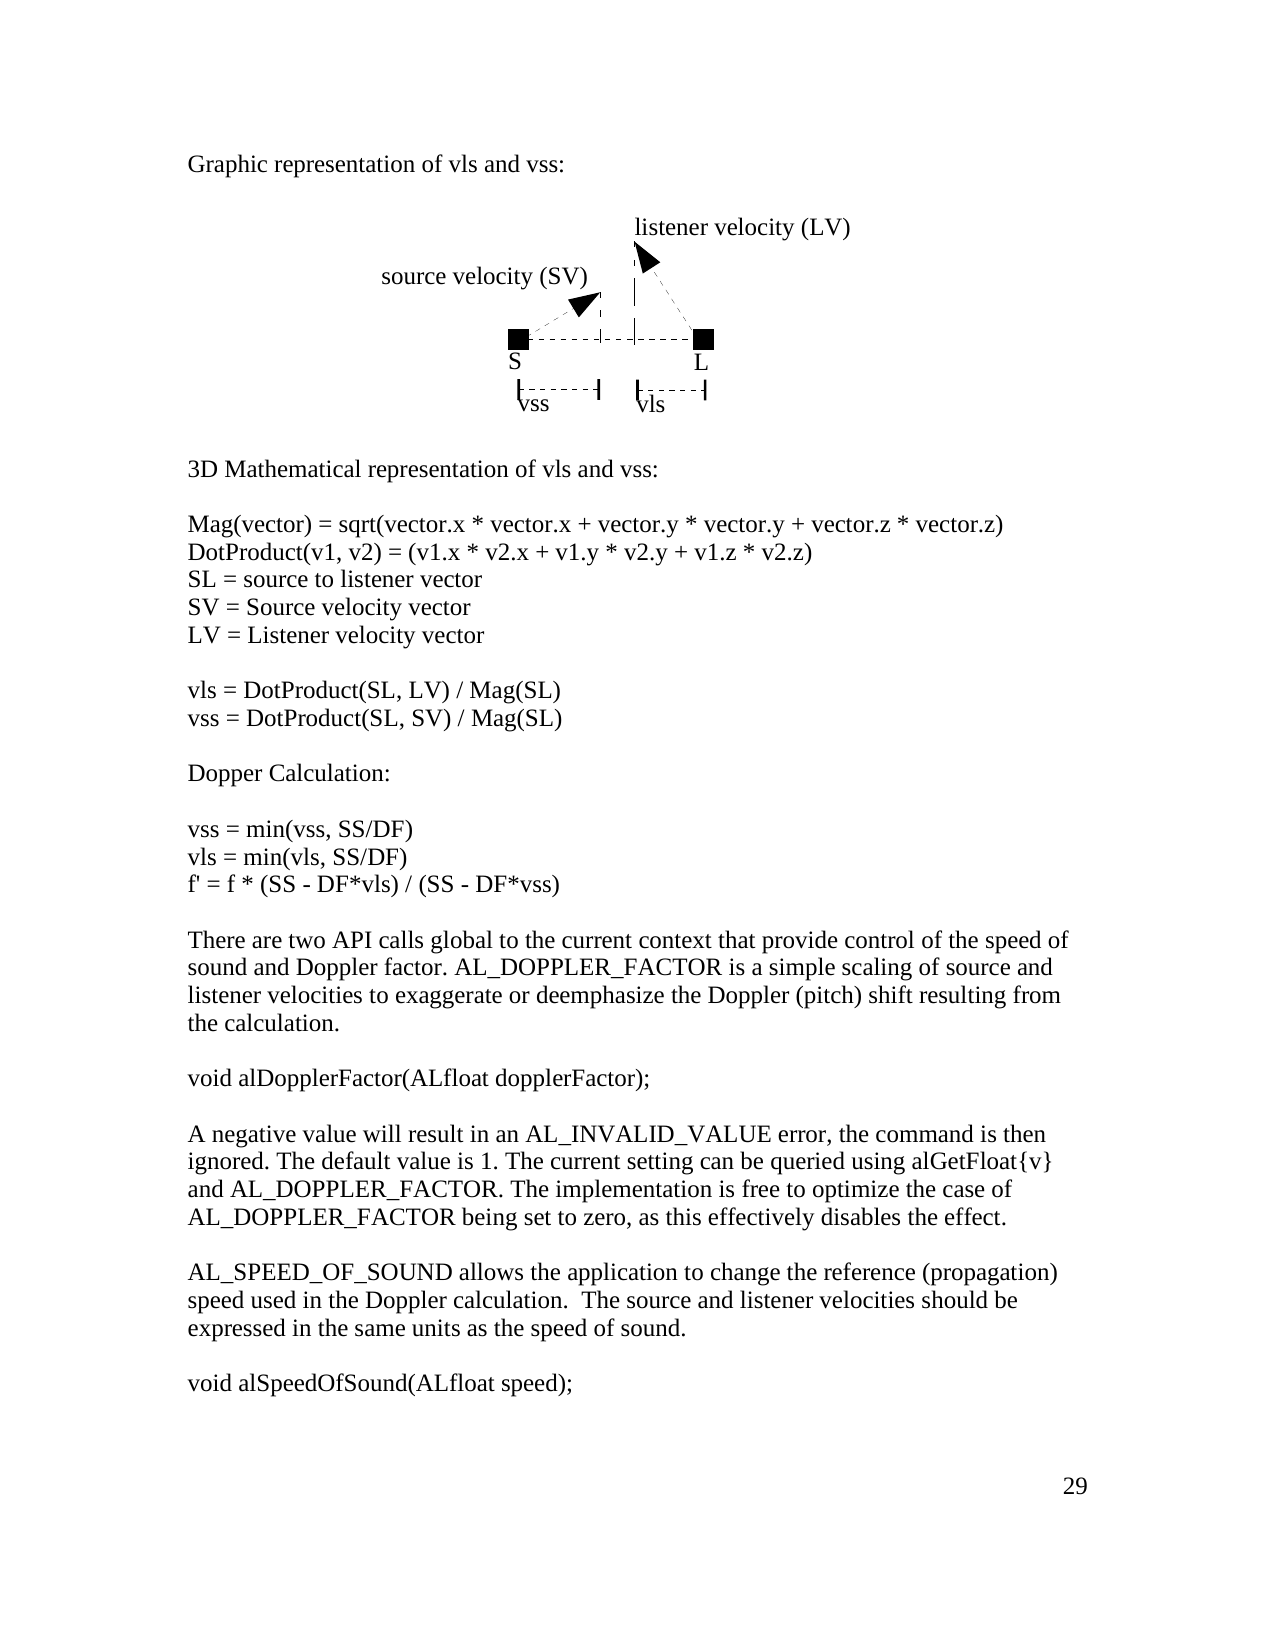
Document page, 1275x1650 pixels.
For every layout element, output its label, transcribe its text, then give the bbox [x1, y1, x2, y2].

text vss = DotProduct(SL, SV) / Mag(SL) [187, 704, 1087, 732]
text SL = source to listener vector [187, 566, 1087, 593]
text There are two API calls global to the current context that provide control of the speed of sound and Doppler factor. AL_DOPPLER_FACTOR is a simple scaling of source and listener velocities to exaggerate or deemphasize the Doppler (pitch) shift resulting from the calculation. [187, 926, 1087, 1037]
text Mag(vector) = sqrt(vector.x * vector.x + vector.y * vector.y + vector.z * vector.z) [187, 510, 1087, 538]
text LV = Listener velocity vector [187, 621, 1087, 649]
text Dopper Calculation: [187, 759, 1087, 787]
text DotProduct(v1, v2) = (v1.x * v2.x + v1.y * v2.y + v1.z * v2.z) [187, 538, 1087, 566]
text 3D Mathematical representation of vls and vss: [187, 455, 1087, 482]
text SV = Source velocity vector [187, 593, 1087, 621]
text vls = DotProduct(SL, LV) / Mag(SL) [187, 676, 1087, 704]
text void alSpeedOfSound(ALfloat speed); [187, 1369, 1087, 1397]
text AL_SPEED_OF_SOUND allows the application to change the reference (propagation) speed used in the Doppler calculation. The source and listener velocities should be expressed in the same units as the speed of sound. [187, 1258, 1087, 1341]
text Graphic representation of vls and vss: [187, 150, 1087, 178]
text vss = min(vss, SS/DF) [187, 815, 1087, 843]
text A negative value will result in an AL_INVALID_VALUE error, the command is then ignored. The default value is 1. The current setting can be queried using alGetFloat{v} and AL_DOPPLER_FACTOR. The implementation is free to optimize the case of AL_DOPPLER_FACTOR being set to zero, as this effectively disables the effect. [187, 1120, 1087, 1231]
text f' = f * (SS - DF*vls) / (SS - DF*vss) [187, 870, 1087, 898]
text vls = min(vls, SS/DF) [187, 843, 1087, 870]
text void alDopplerFactor(ALfloat dopplerFactor); [187, 1064, 1087, 1092]
